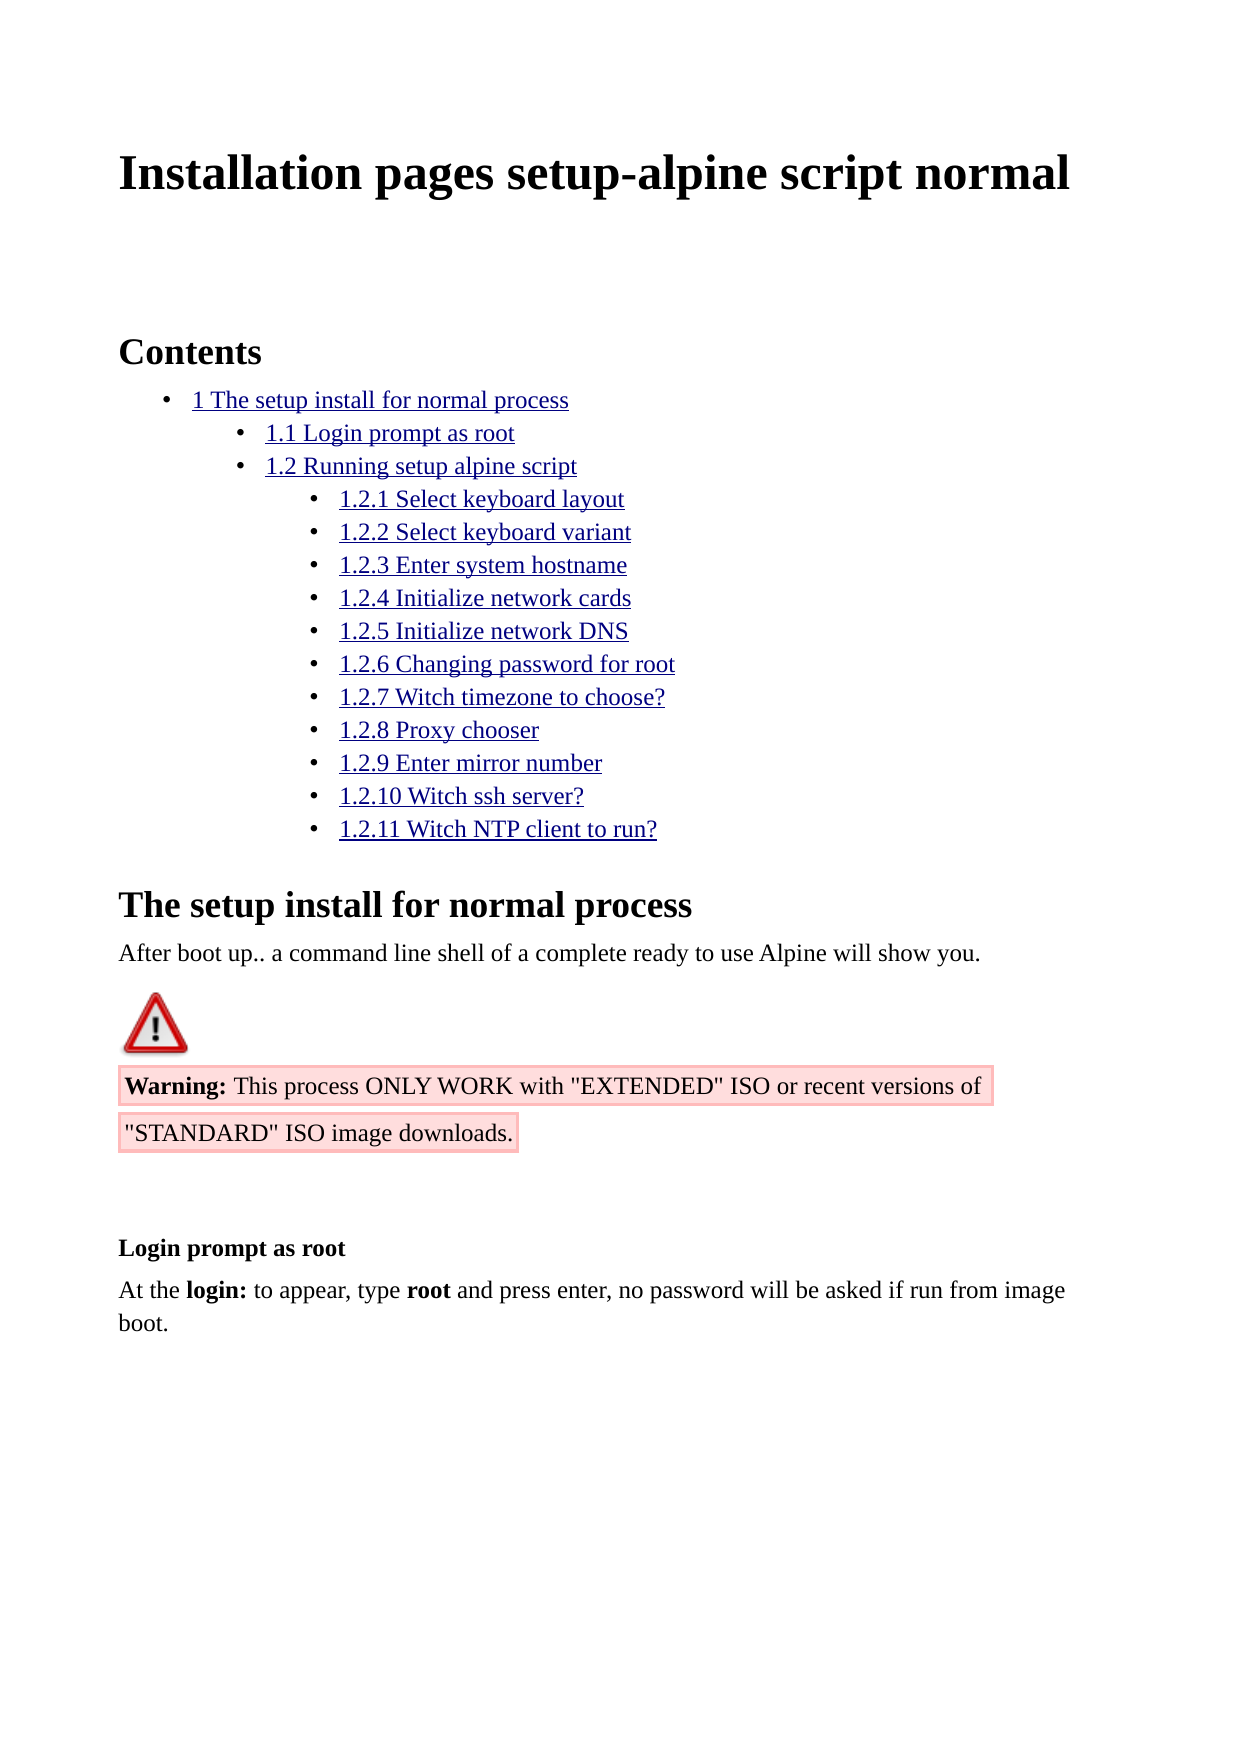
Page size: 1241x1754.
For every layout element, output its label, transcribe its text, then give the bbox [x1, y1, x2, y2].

list 1.2.6 Changing password for root [309, 649, 1122, 678]
list 1.2.10 Witch ssh server? [309, 781, 1122, 810]
text At the login: to appear, type root and press enter, no password will be asked if run from image boot. [118, 1275, 1122, 1336]
list 1.2.7 Witch timezone to choose? [309, 682, 1122, 711]
list 1.2.9 Enter mirror number [309, 748, 1122, 777]
list 1.2.8 Proxy chooser [309, 715, 1122, 744]
list 1.2.5 Initialize network DNS [309, 616, 1122, 645]
text After boot up.. a command line shell of a complete ready to use Alpine will show you. [118, 938, 1122, 967]
subtitle Installation pages setup-alpine script normal [118, 143, 1122, 201]
subtitle Contents [118, 329, 1122, 372]
list 1.2.4 Initialize network cards [309, 583, 1122, 612]
list 1.2 Running setup alpine script [236, 451, 1122, 479]
list 1.2.3 Enter system hostname [309, 550, 1122, 579]
list 1 The setup install for normal process [162, 385, 1122, 413]
subtitle The setup install for normal process [118, 882, 1122, 926]
list 1.2.2 Select keyboard variant [309, 517, 1122, 546]
subtitle Login prompt as root [118, 1233, 1122, 1262]
picture [118, 985, 194, 1061]
list 1.2.1 Select keyboard layout [309, 484, 1122, 513]
list 1.2.11 Witch NTP client to run? [309, 814, 1122, 843]
list 1.1 Login prompt as root [236, 418, 1122, 447]
text Warning: This process ONLY WORK with "EXTENDED" ISO or recent versions of "STANDARD" ISO image downloads. [118, 1065, 1122, 1153]
